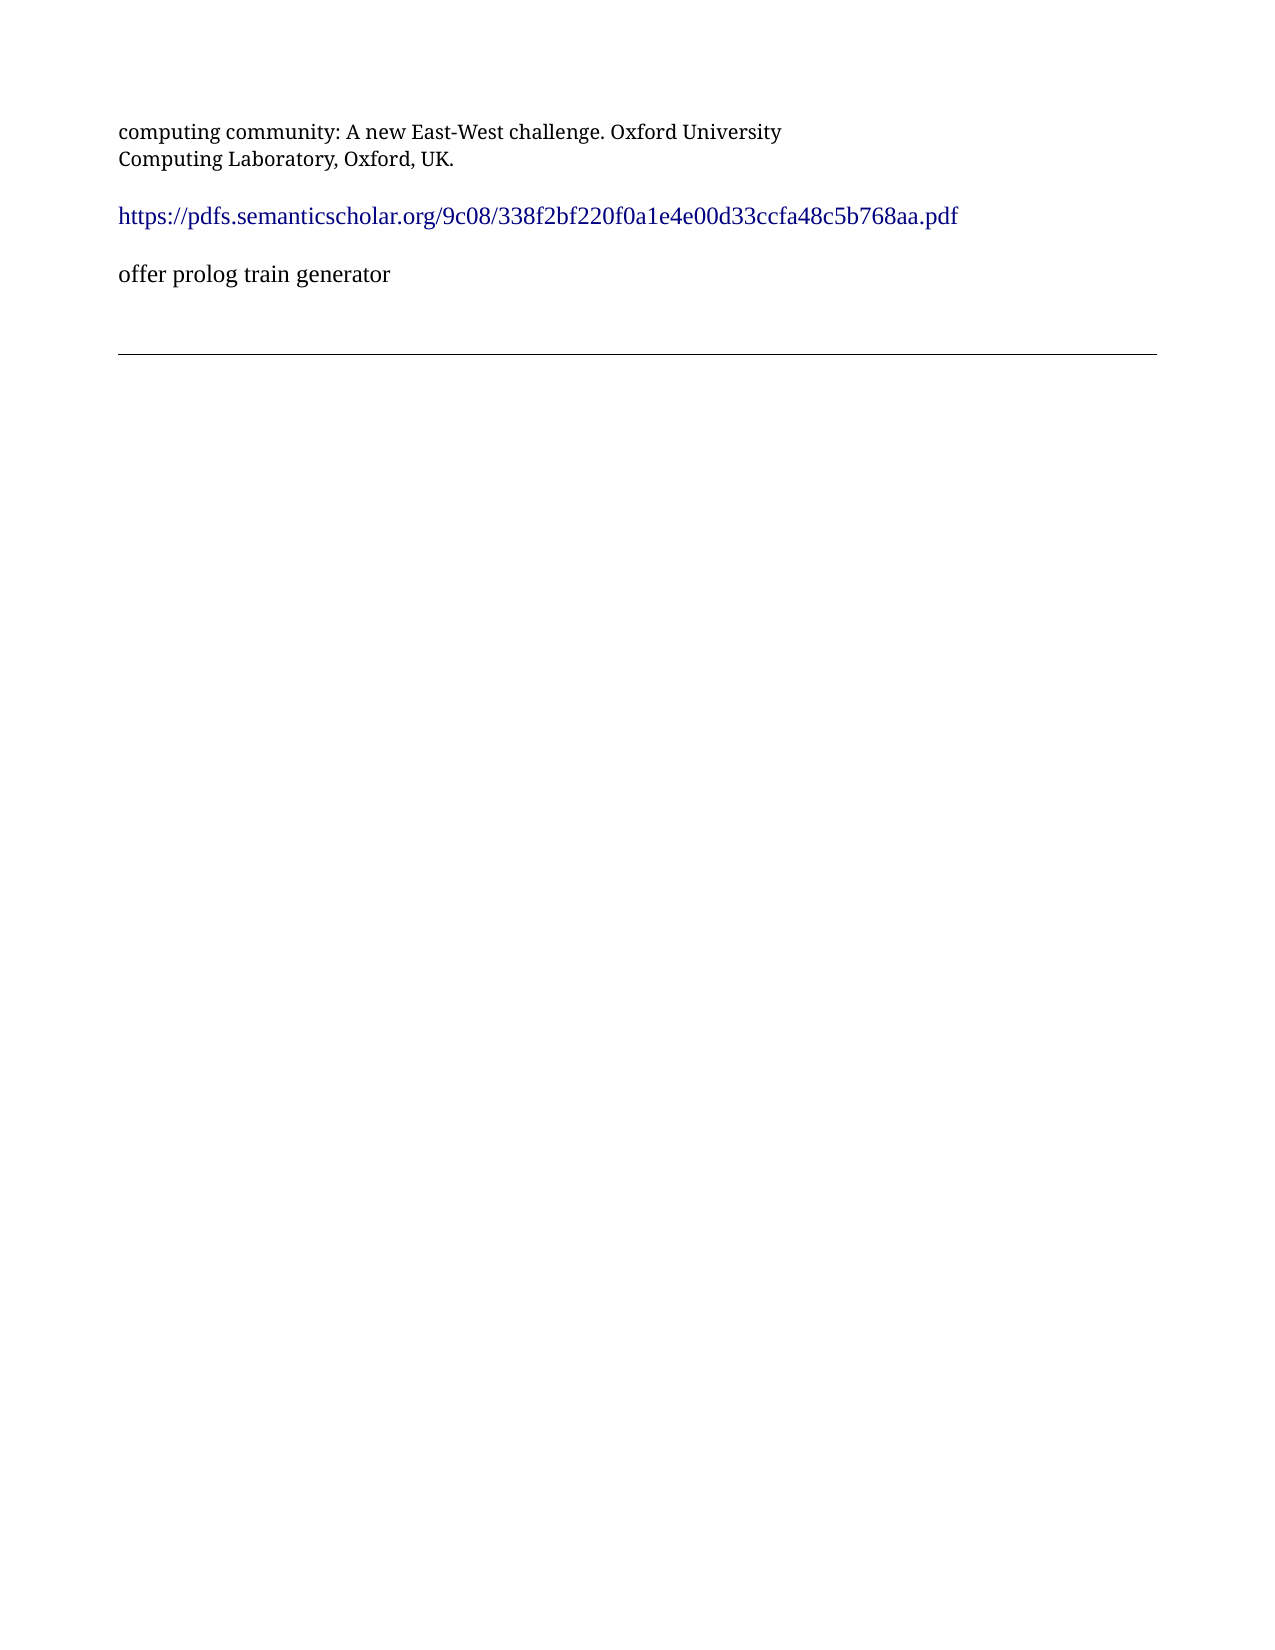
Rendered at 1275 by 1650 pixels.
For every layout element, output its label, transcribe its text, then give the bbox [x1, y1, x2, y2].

text https://pdfs.semanticscholar.org/9c08/338f2bf220f0a1e4e00d33ccfa48c5b768aa.pdf [118, 201, 1157, 230]
text computing community: A new East-West challenge. Oxford University [118, 118, 1157, 145]
text Computing Laboratory, Oxford, UK. [118, 145, 1157, 173]
text offer prolog train generator [118, 259, 1157, 288]
